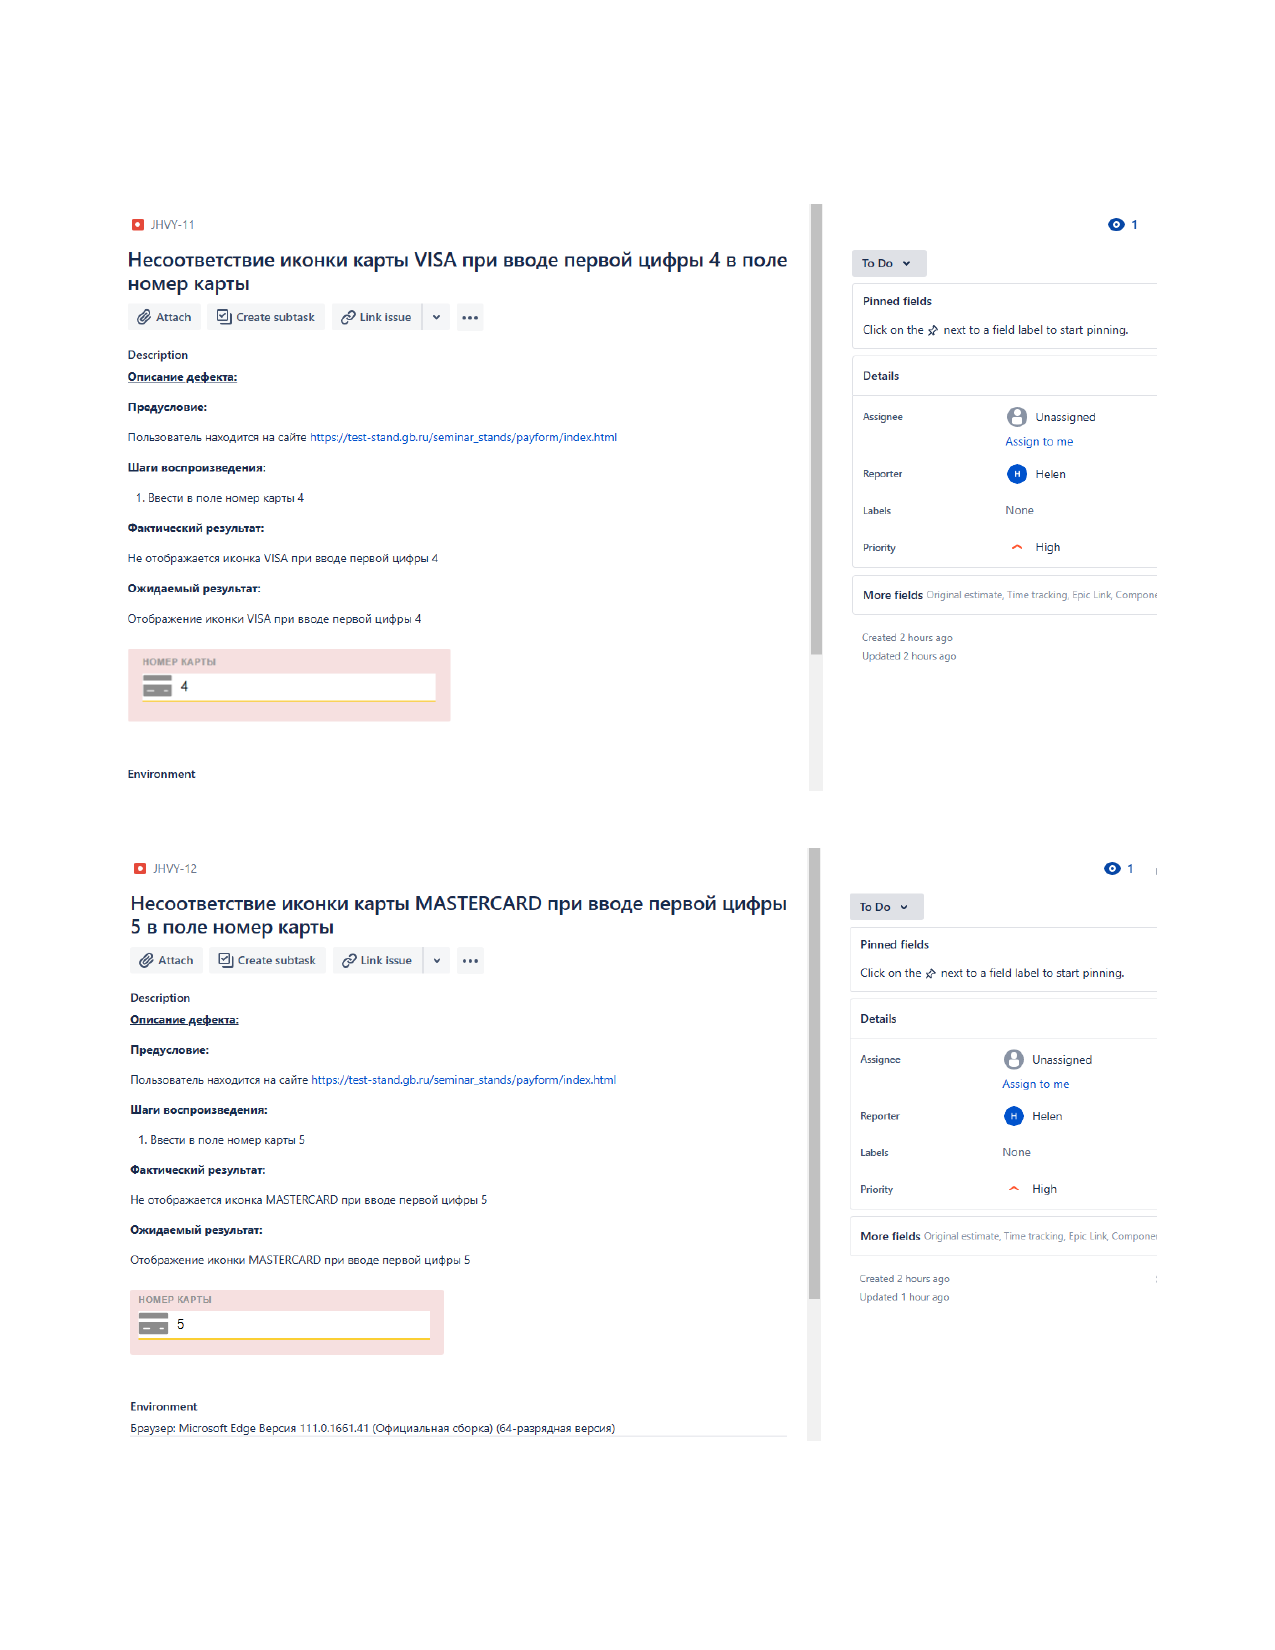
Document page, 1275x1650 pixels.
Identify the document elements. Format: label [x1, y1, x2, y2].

picture [118, 204, 1157, 791]
picture [118, 848, 1157, 1441]
